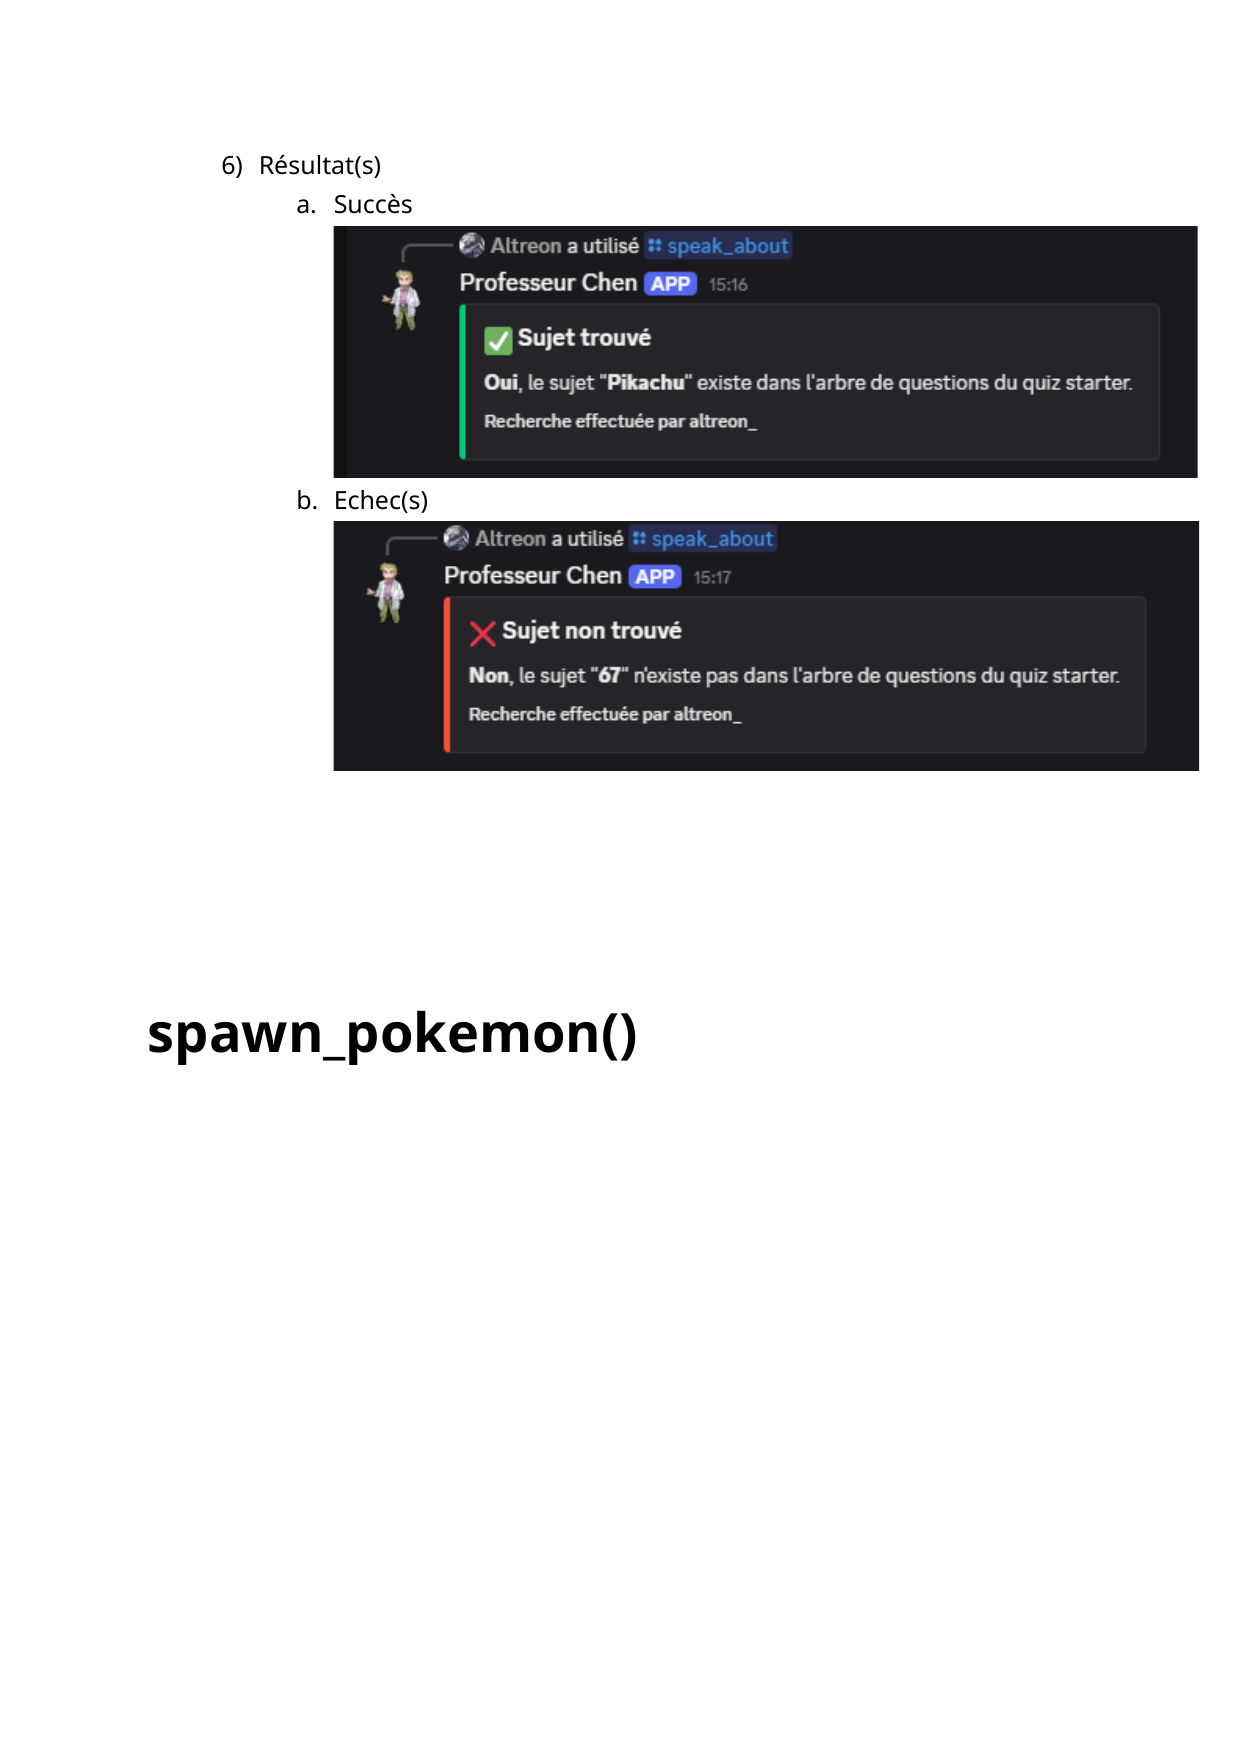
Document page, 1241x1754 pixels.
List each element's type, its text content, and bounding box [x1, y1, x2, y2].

text spawn_pokemon() [148, 995, 1093, 1069]
list Résultat(s) [221, 148, 1093, 182]
list Echec(s) [296, 483, 1093, 517]
list Succès [296, 187, 1093, 221]
